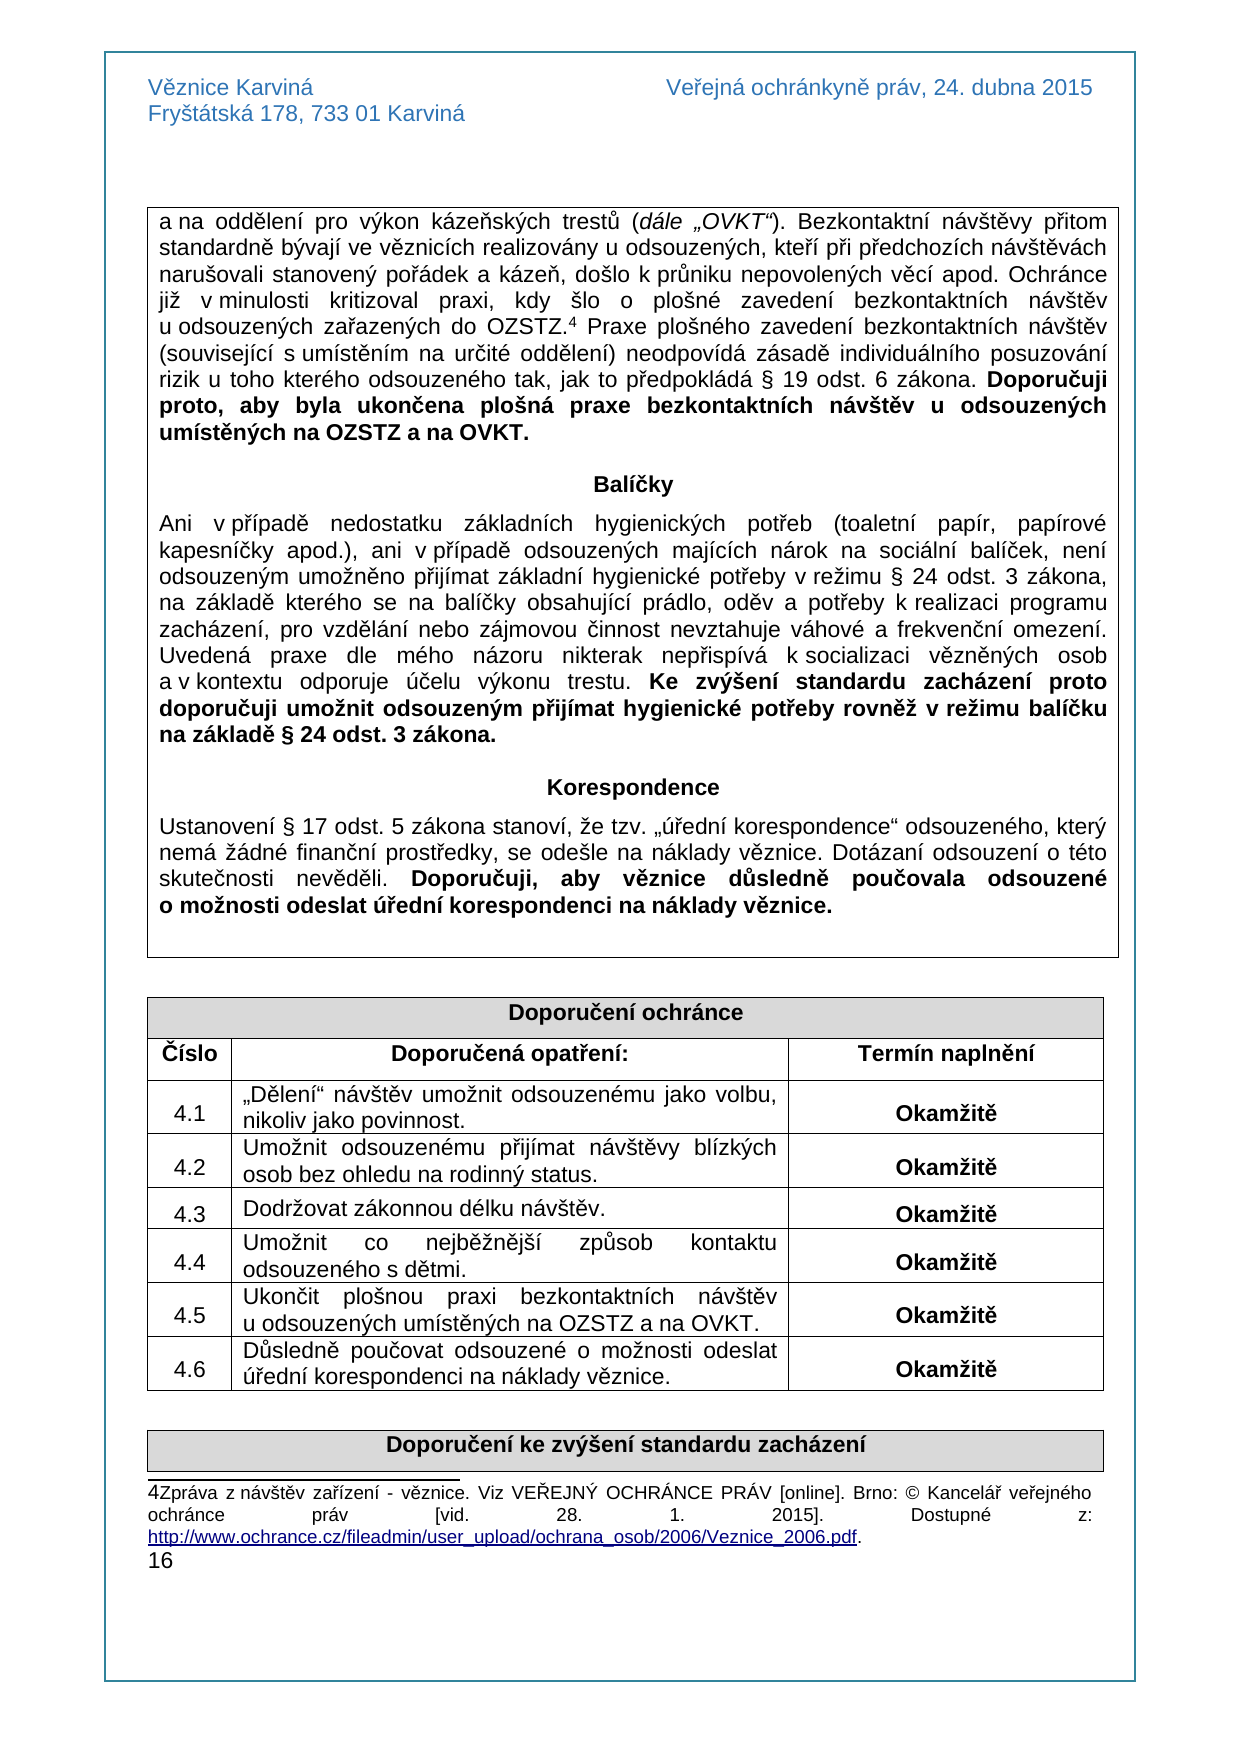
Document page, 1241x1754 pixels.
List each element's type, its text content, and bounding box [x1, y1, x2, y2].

table_cell Číslo [148, 1039, 231, 1079]
table_cell „Dělení“ návštěv umožnit odsouzenému jako volbu, nikoliv jako povinnost. [232, 1081, 788, 1133]
table_cell Termín naplnění [789, 1039, 1103, 1079]
table_cell 4.1 [148, 1081, 231, 1133]
table_cell Důsledně poučovat odsouzené o možnosti odeslat úřední korespondenci na náklady věznice. [232, 1337, 788, 1389]
table_cell Okamžitě [789, 1337, 1103, 1389]
table_cell Okamžitě [789, 1134, 1103, 1187]
table_cell Dodržovat zákonnou délku návštěv. [232, 1188, 788, 1228]
table_cell Ukončit plošnou praxi bezkontaktních návštěv u odsouzených umístěných na OZSTZ a na OVKT. [232, 1283, 788, 1336]
table_cell Okamžitě [789, 1188, 1103, 1228]
table_cell Okamžitě [789, 1283, 1103, 1336]
table_cell 4.5 [148, 1283, 231, 1336]
table_cell Okamžitě [789, 1229, 1103, 1282]
table_cell a na oddělení pro výkon kázeňských trestů (dále „OVKT“). Bezkontaktní návštěvy přitom standardně bývají ve věznicích realizovány u odsouzených, kteří při předchozích návštěvách narušovali stanovený pořádek a kázeň, došlo k průniku nepovolených věcí apod. Ochránce již v minulosti kritizoval praxi, kdy šlo o plošné zavedení bezkontaktních návštěv u odsouzených zařazených do OZSTZ. Praxe plošného zavedení bezkontaktních návštěv (související s umístěním na určité oddělení) neodpovídá zásadě individuálního posuzování rizik u toho kterého odsouzeného tak, jak to předpokládá § 19 odst. 6 zákona. Doporučuji proto, aby byla ukončena plošná praxe bezkontaktních návštěv u odsouzených umístěných na OZSTZ a na OVKT. Balíčky Ani v případě nedostatku základních hygienických potřeb (toaletní papír, papírové kapesníčky apod.), ani v případě odsouzených majících nárok na sociální balíček, není odsouzeným umožněno přijímat základní hygienické potřeby v režimu § 24 odst. 3 zákona, na základě kterého se na balíčky obsahující prádlo, oděv a potřeby k realizaci programu zacházení, pro vzdělání nebo zájmovou činnost nevztahuje váhové a frekvenční omezení. Uvedená praxe dle mého názoru nikterak nepřispívá k socializaci vězněných osob a v kontextu odporuje účelu výkonu trestu. Ke zvýšení standardu zacházení proto doporučuji umožnit odsouzeným přijímat hygienické potřeby rovněž v režimu balíčku na základě § 24 odst. 3 zákona. Korespondence Ustanovení § 17 odst. 5 zákona stanoví, že tzv. „úřední korespondence“ odsouzeného, který nemá žádné finanční prostředky, se odešle na náklady věznice. Dotázaní odsouzení o této skutečnosti nevěděli. Doporučuji, aby věznice důsledně poučovala odsouzené o možnosti odeslat úřední korespondenci na náklady věznice. [148, 208, 1118, 957]
table_header Doporučení ochránce [148, 998, 1103, 1038]
table_cell 4.3 [148, 1188, 231, 1228]
table_cell 4.6 [148, 1337, 231, 1389]
table_header Doporučení ke zvýšení standardu zacházení [148, 1431, 1103, 1471]
table_cell Doporučená opatření: [232, 1039, 788, 1079]
table_cell Umožnit co nejběžnější způsob kontaktu odsouzeného s dětmi. [232, 1229, 788, 1282]
table_cell 4.2 [148, 1134, 231, 1187]
table_cell Umožnit odsouzenému přijímat návštěvy blízkých osob bez ohledu na rodinný status. [232, 1134, 788, 1187]
table_cell 4.4 [148, 1229, 231, 1282]
table_cell Okamžitě [789, 1081, 1103, 1133]
